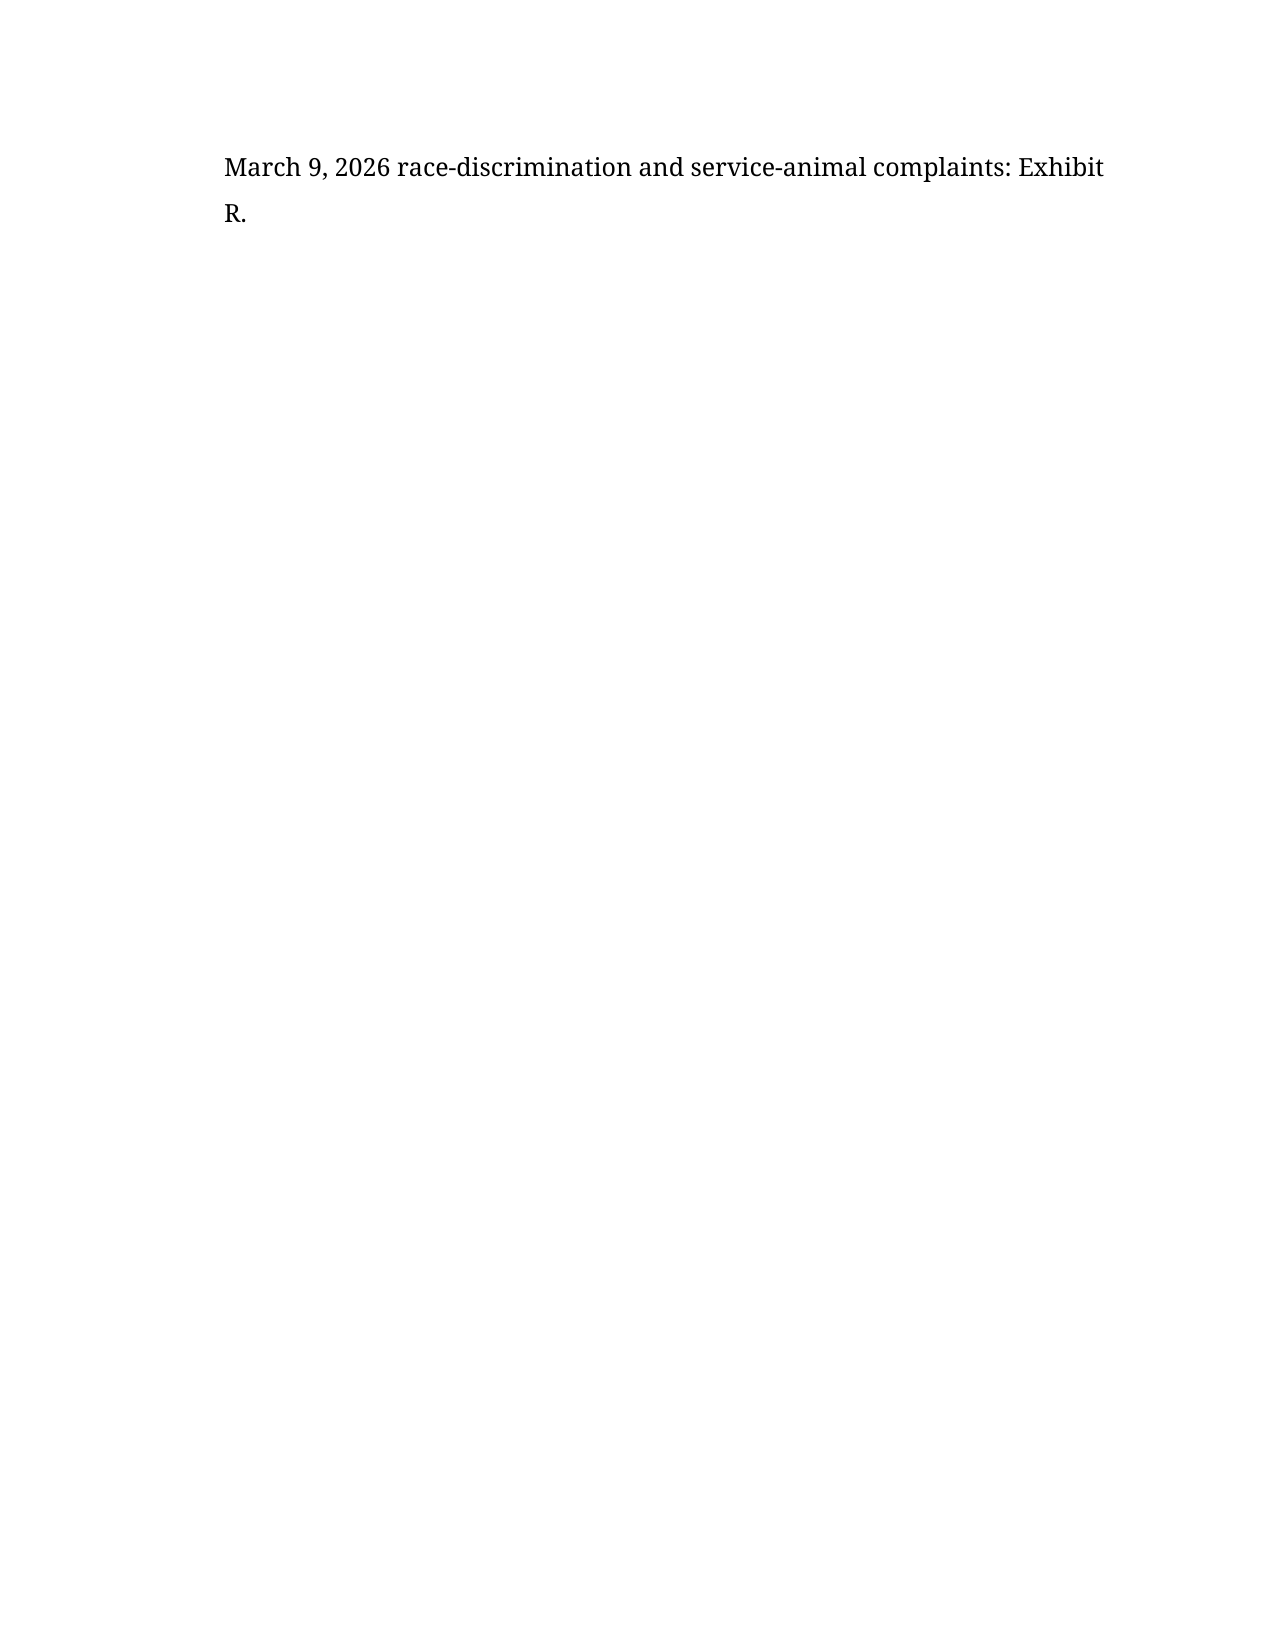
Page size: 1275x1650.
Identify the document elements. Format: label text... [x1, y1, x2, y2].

list March 9, 2026 race-discrimination and service-animal complaints: Exhibit R. [194, 150, 1125, 230]
